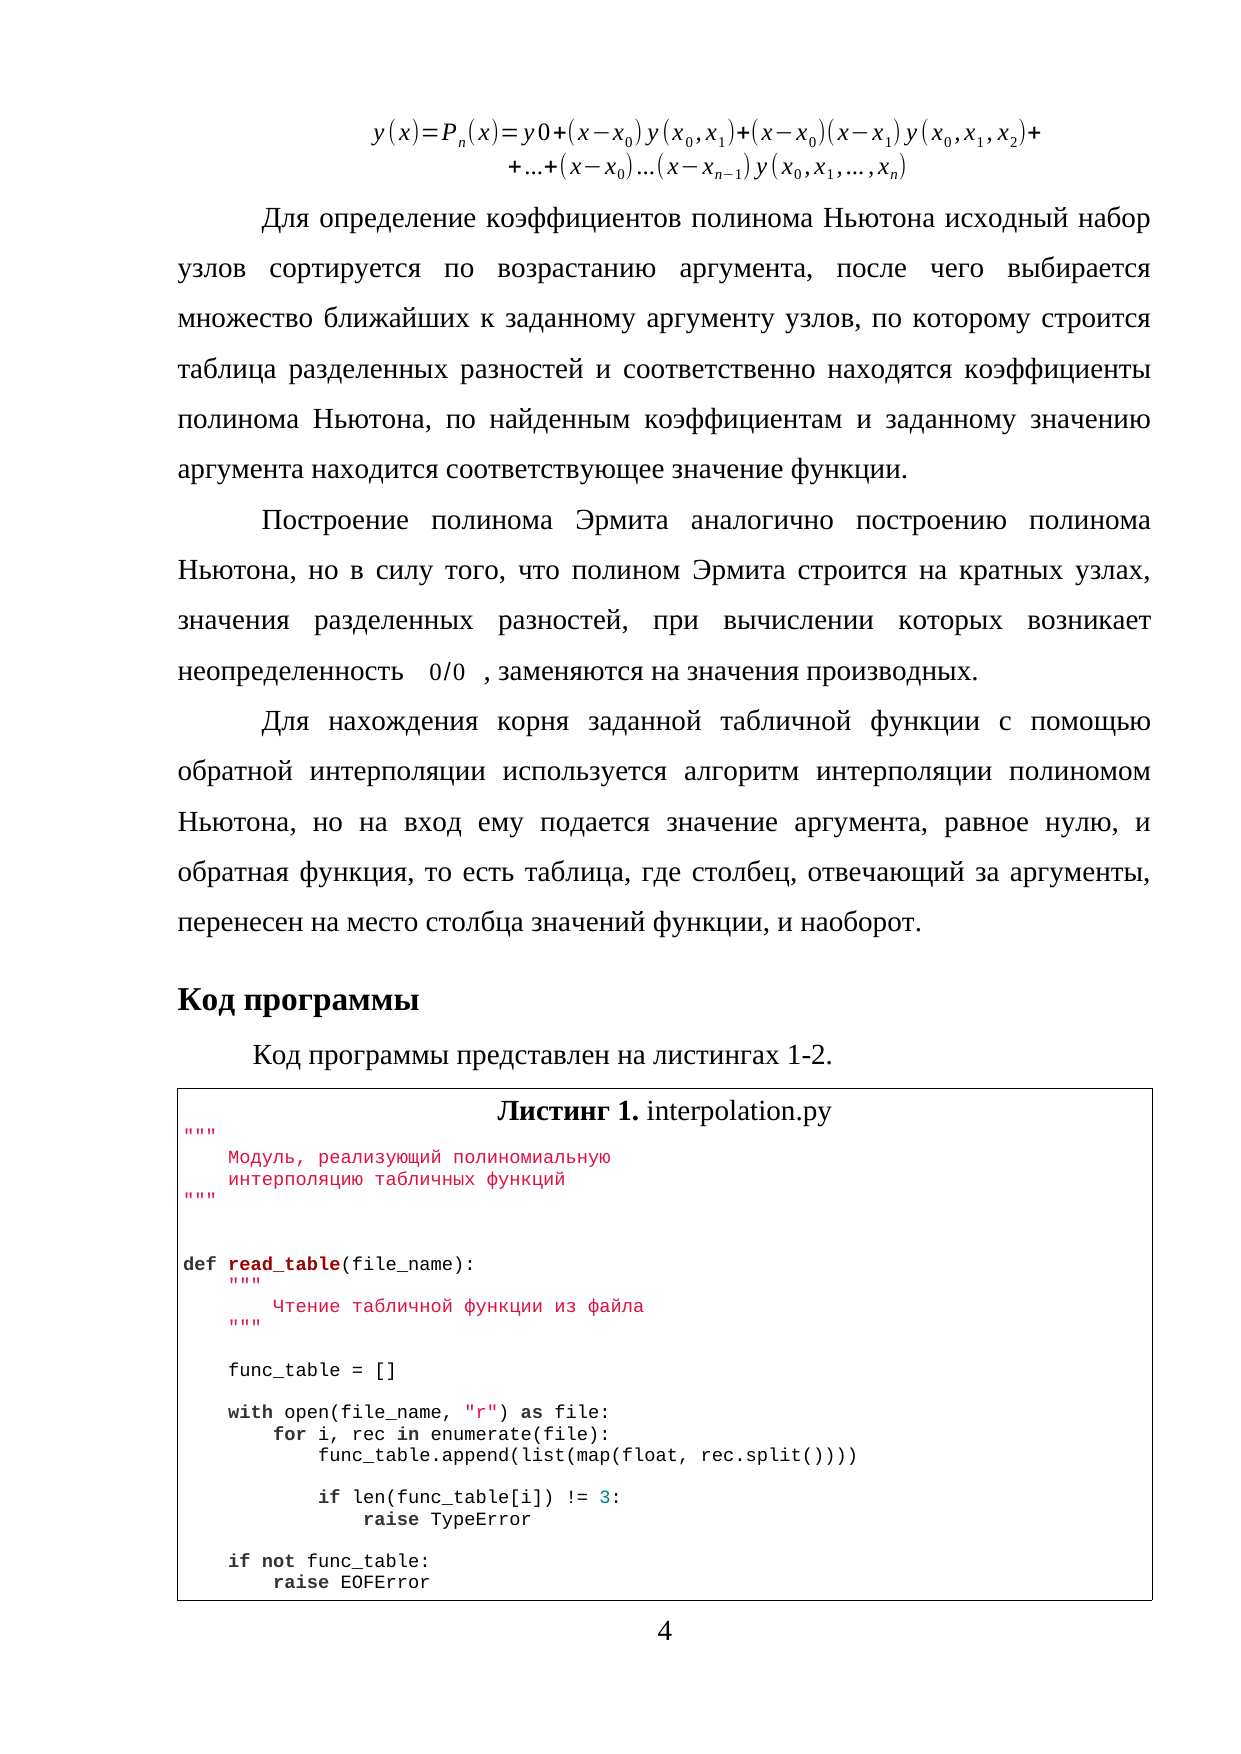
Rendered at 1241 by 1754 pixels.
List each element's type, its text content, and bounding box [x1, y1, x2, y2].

table_header Листинг 1. interpolation.py """ Модуль, реализующий полиномиальную интерполяцию табличных функций """ def read_table(file_name): """ Чтение табличной функции из файла """ func_table = [] with open(file_name, "r") as file: for i, rec in enumerate(file): func_table.append(list(map(float, rec.split()))) if len(func_table[i]) != 3: raise TypeError if not func_table: raise EOFError [178, 1089, 1152, 1600]
text Код программы представлен на листингах 1-2. [177, 1037, 1152, 1071]
subtitle Код программы [177, 980, 1152, 1018]
text Для нахождения корня заданной табличной функции с помощью обратной интерполяции используется алгоритм интерполяции полиномом Ньютона, но на вход ему подается значение аргумента, равное нулю, и обратная функция, то есть таблица, где столбец, отвечающий за аргументы, перенесен на место столбца значений функции, и наоборот. [177, 703, 1152, 938]
text Построение полинома Эрмита аналогично построению полинома Ньютона, но в силу того, что полином Эрмита строится на кратных узлах, значения разделенных разностей, при вычислении которых возникает неопределенность , заменяются на значения производных. [177, 502, 1152, 686]
text Для определение коэффициентов полинома Ньютона исходный набор узлов сортируется по возрастанию аргумента, после чего выбирается множество ближайших к заданному аргументу узлов, по которому строится таблица разделенных разностей и соответственно находятся коэффициенты полинома Ньютона, по найденным коэффициентам и заданному значению аргумента находится соответствующее значение функции. [177, 200, 1152, 485]
